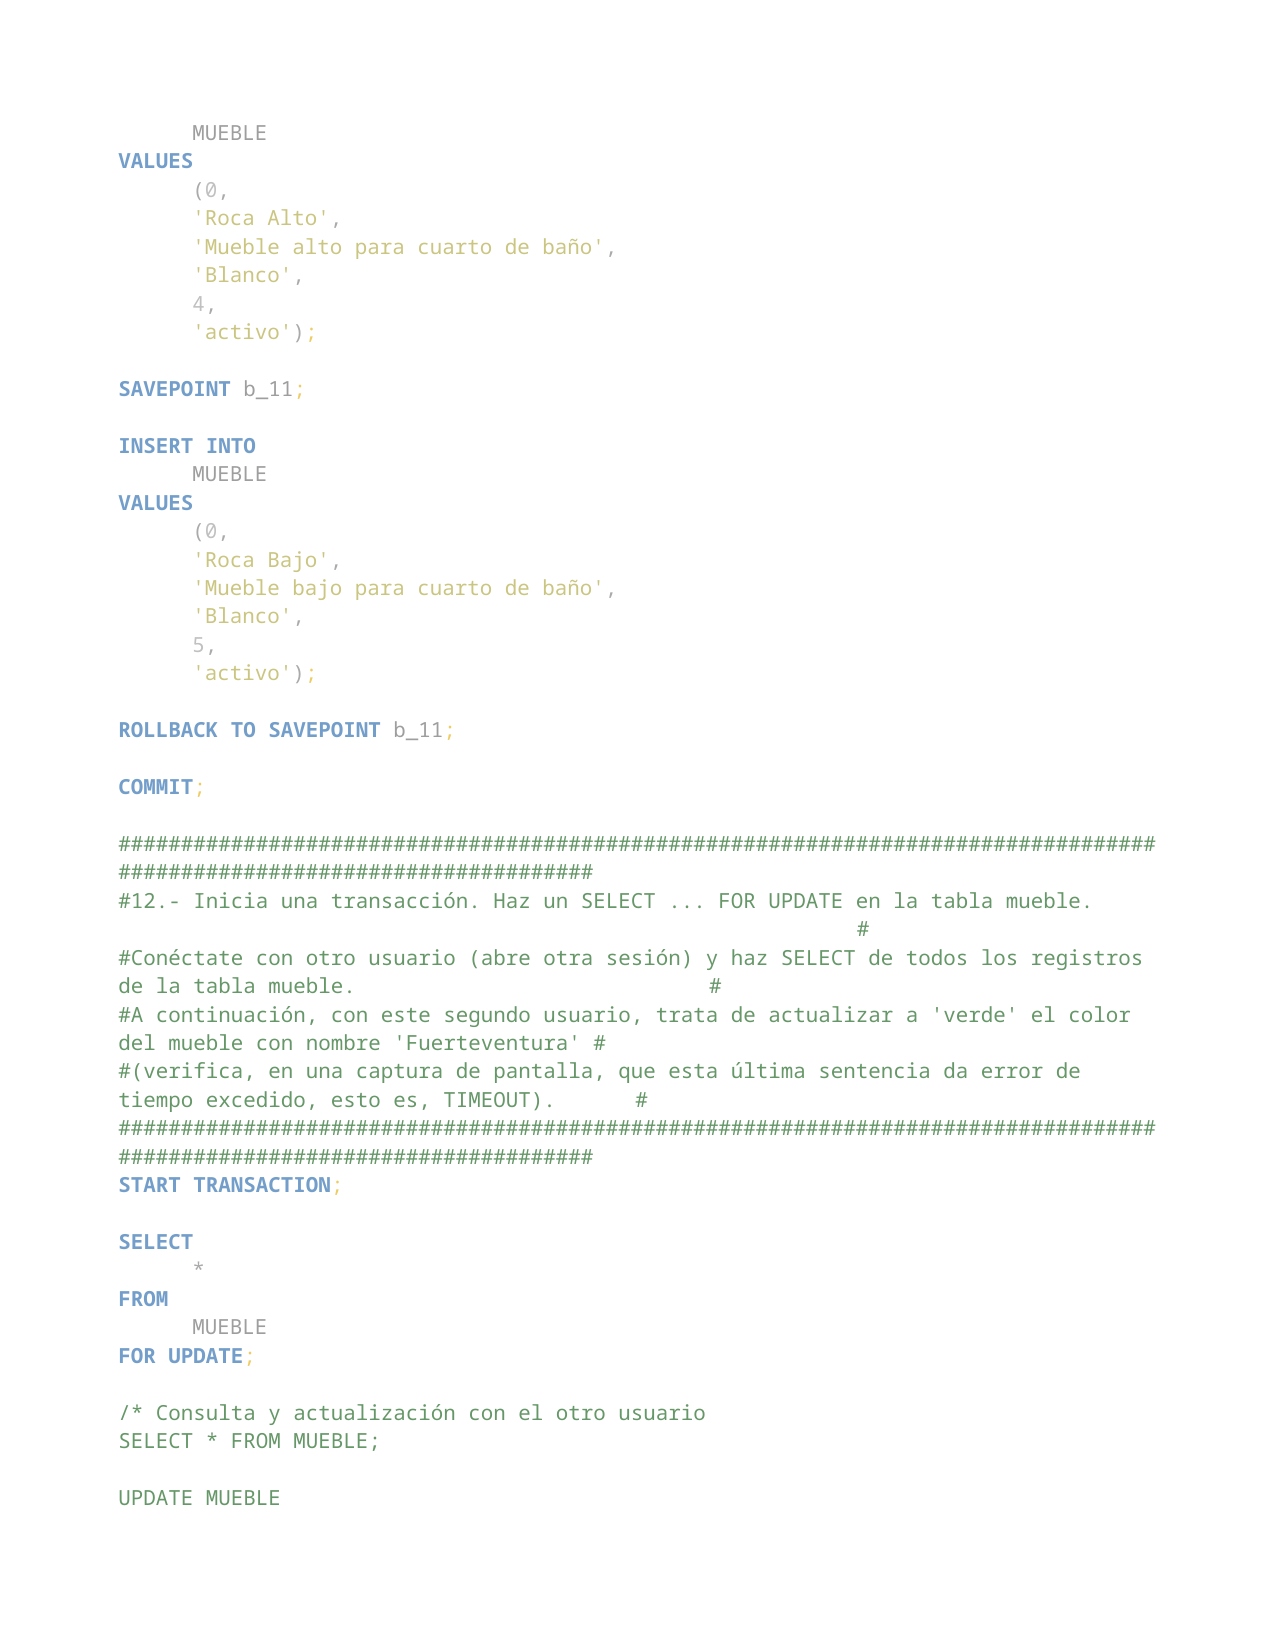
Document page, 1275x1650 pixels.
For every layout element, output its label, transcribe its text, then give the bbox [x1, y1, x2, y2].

text 'Mueble alto para cuarto de baño', [118, 232, 1157, 260]
text INSERT INTO [118, 431, 1157, 459]
text 5, [118, 630, 1157, 658]
text 'Blanco', [118, 602, 1157, 630]
text VALUES [118, 147, 1157, 175]
text FROM [118, 1284, 1157, 1312]
text START TRANSACTION; [118, 1170, 1157, 1199]
text ROLLBACK TO SAVEPOINT b_11; [118, 715, 1157, 744]
text MUEBLE [118, 459, 1157, 488]
text /* Consulta y actualización con el otro usuario [118, 1398, 1157, 1426]
text 'activo'); [118, 317, 1157, 346]
text #Conéctate con otro usuario (abre otra sesión) y haz SELECT de todos los registros de la tabla mueble. # [118, 943, 1157, 1000]
text * [118, 1256, 1157, 1284]
text 'activo'); [118, 658, 1157, 687]
text #A continuación, con este segundo usuario, trata de actualizar a 'verde' el color del mueble con nombre 'Fuerteventura' # [118, 1000, 1157, 1057]
text #(verifica, en una captura de pantalla, que esta última sentencia da error de tiempo excedido, esto es, TIMEOUT). # [118, 1057, 1157, 1113]
text 'Roca Alto', [118, 203, 1157, 232]
text SELECT * FROM MUEBLE; [118, 1426, 1157, 1455]
text (0, [118, 516, 1157, 545]
text 'Mueble bajo para cuarto de baño', [118, 573, 1157, 602]
text FOR UPDATE; [118, 1341, 1157, 1369]
text 4, [118, 289, 1157, 317]
text VALUES [118, 488, 1157, 516]
text UPDATE MUEBLE [118, 1483, 1157, 1512]
text #12.- Inicia una transacción. Haz un SELECT ... FOR UPDATE en la tabla mueble. # [118, 886, 1157, 943]
text ######################################################################################################################### [118, 829, 1157, 886]
text ######################################################################################################################### [118, 1113, 1157, 1170]
text 'Roca Bajo', [118, 545, 1157, 573]
text (0, [118, 175, 1157, 203]
text MUEBLE [118, 118, 1157, 147]
text MUEBLE [118, 1312, 1157, 1341]
text SAVEPOINT b_11; [118, 374, 1157, 402]
text COMMIT; [118, 772, 1157, 801]
text 'Blanco', [118, 260, 1157, 289]
text SELECT [118, 1227, 1157, 1256]
